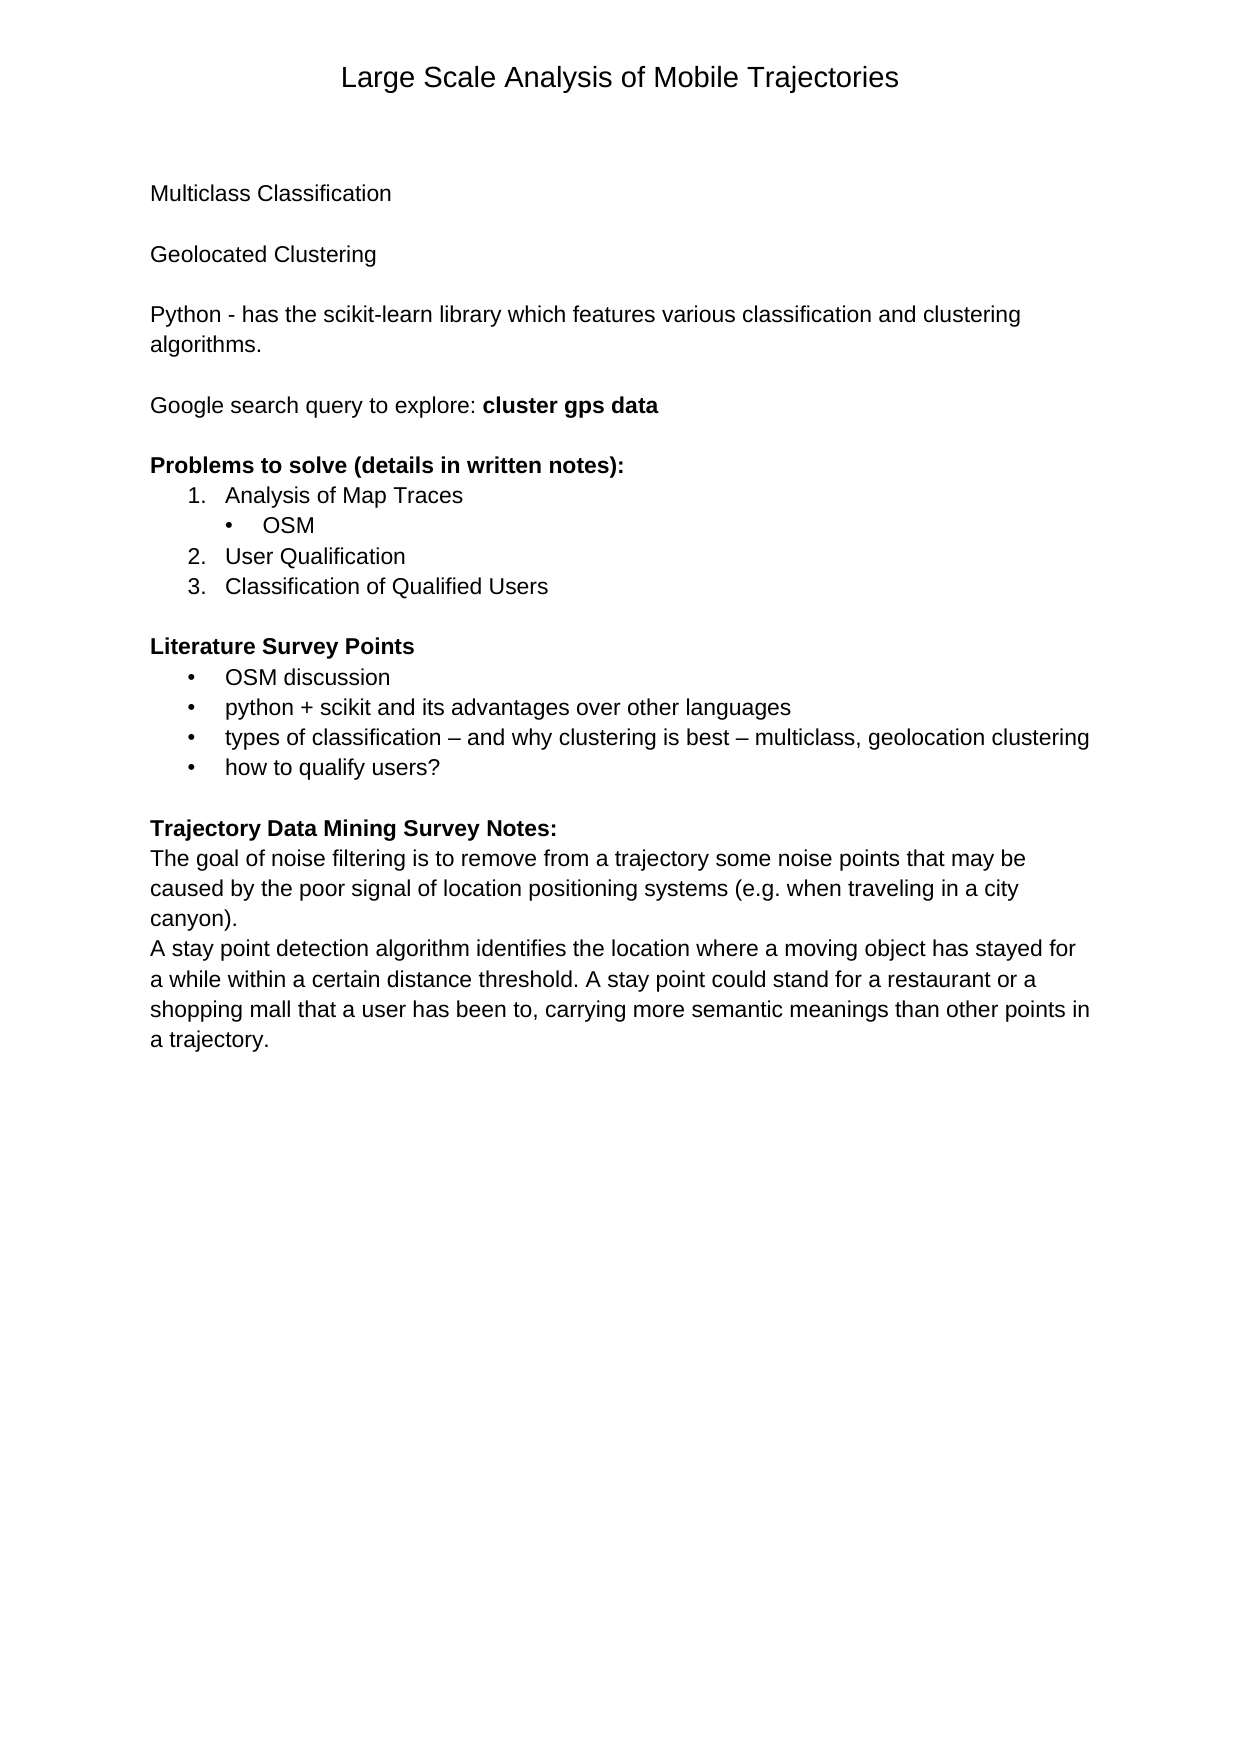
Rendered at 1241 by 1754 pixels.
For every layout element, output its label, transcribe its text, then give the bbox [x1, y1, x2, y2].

text Problems to solve (details in written notes): [150, 452, 1090, 478]
text Google search query to explore: cluster gps data [150, 392, 1090, 418]
list Classification of Qualified Users [187, 573, 1090, 599]
list how to qualify users​? [187, 754, 1090, 781]
list types of classification – and why clustering is best – multiclass, geolocation clustering [187, 724, 1090, 750]
text Python - has the scikit-learn library which features various classification and clustering algorithms. [150, 301, 1090, 358]
text The goal of noise filtering is to remove from a trajectory some noise points that may be caused by the poor signal of location positioning systems (e.g. when traveling in a city canyon). [150, 845, 1090, 932]
text Literature Survey Points [150, 633, 1090, 660]
text Geolocated Clustering [150, 241, 1090, 267]
text Trajectory Data Mining Survey Notes: [150, 814, 1090, 841]
list OSM discussion [187, 663, 1090, 690]
text A stay point detection algorithm identifies the location where a moving object has stayed for a while within a certain distance threshold. A stay point could stand for a restaurant or a shopping mall that a user has been to, carrying more semantic meanings than other points in a trajectory. [150, 935, 1090, 1052]
list python + scikit and its advantages over other languages [187, 694, 1090, 720]
list User Qualification [187, 543, 1090, 569]
list OSM [225, 512, 1090, 539]
text Multiclass Classification [150, 180, 1090, 207]
list Analysis of Map Traces [187, 482, 1090, 509]
